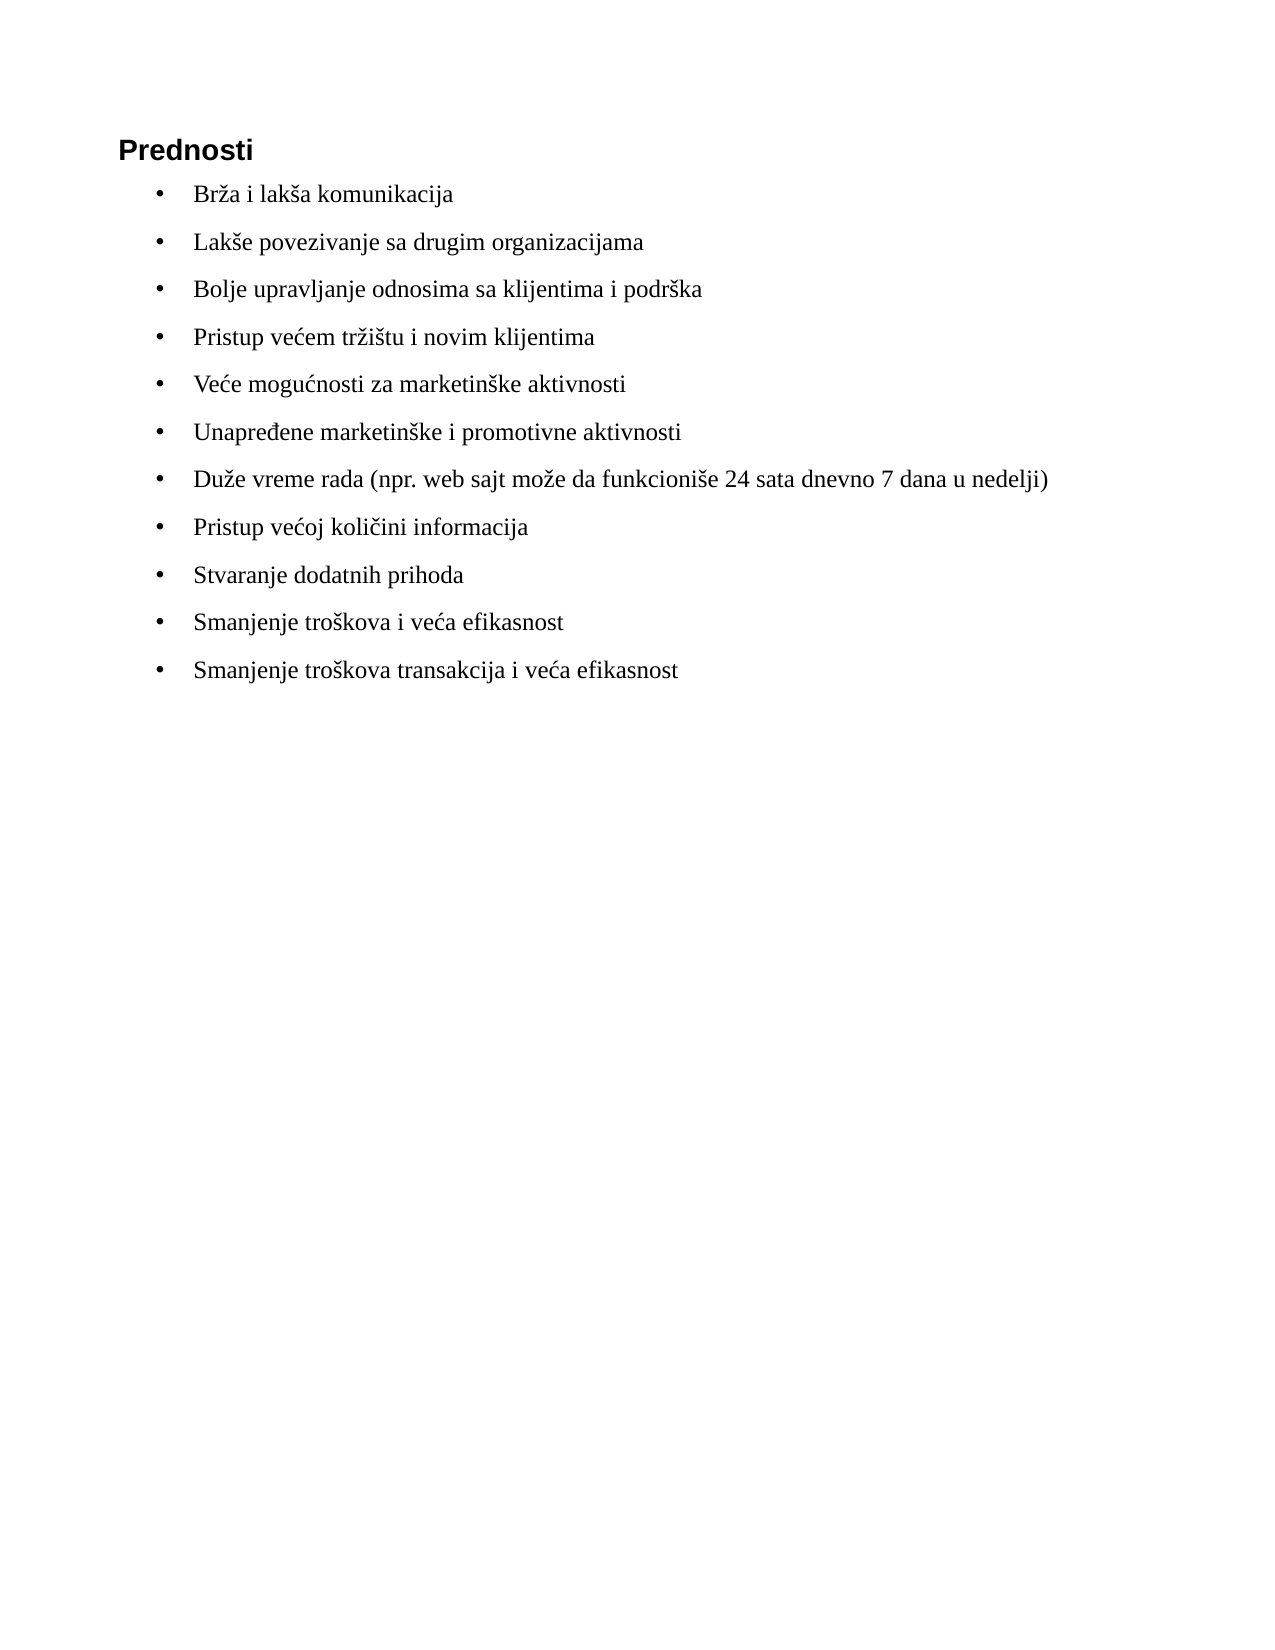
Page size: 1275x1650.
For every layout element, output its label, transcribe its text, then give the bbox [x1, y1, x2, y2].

list Smanjenje troškova transakcija i veća efikasnost [156, 655, 1157, 684]
list Pristup većoj količini informacija [156, 512, 1157, 541]
list Smanjenje troškova i veća efikasnost [156, 607, 1157, 636]
list Unapređene marketinške i promotivne aktivnosti [156, 417, 1157, 446]
list Bolje upravljanje odnosima sa klijentima i podrška [156, 274, 1157, 303]
subtitle Prednosti [118, 133, 1157, 166]
list Stvaranje dodatnih prihoda [156, 560, 1157, 588]
list Duže vreme rada (npr. web sajt može da funkcioniše 24 sata dnevno 7 dana u nedelji) [156, 464, 1157, 493]
list Brža i lakša komunikacija [156, 179, 1157, 208]
list Lakše povezivanje sa drugim organizacijama [156, 227, 1157, 255]
list Veće mogućnosti za marketinške aktivnosti [156, 369, 1157, 398]
list Pristup većem tržištu i novim klijentima [156, 322, 1157, 351]
